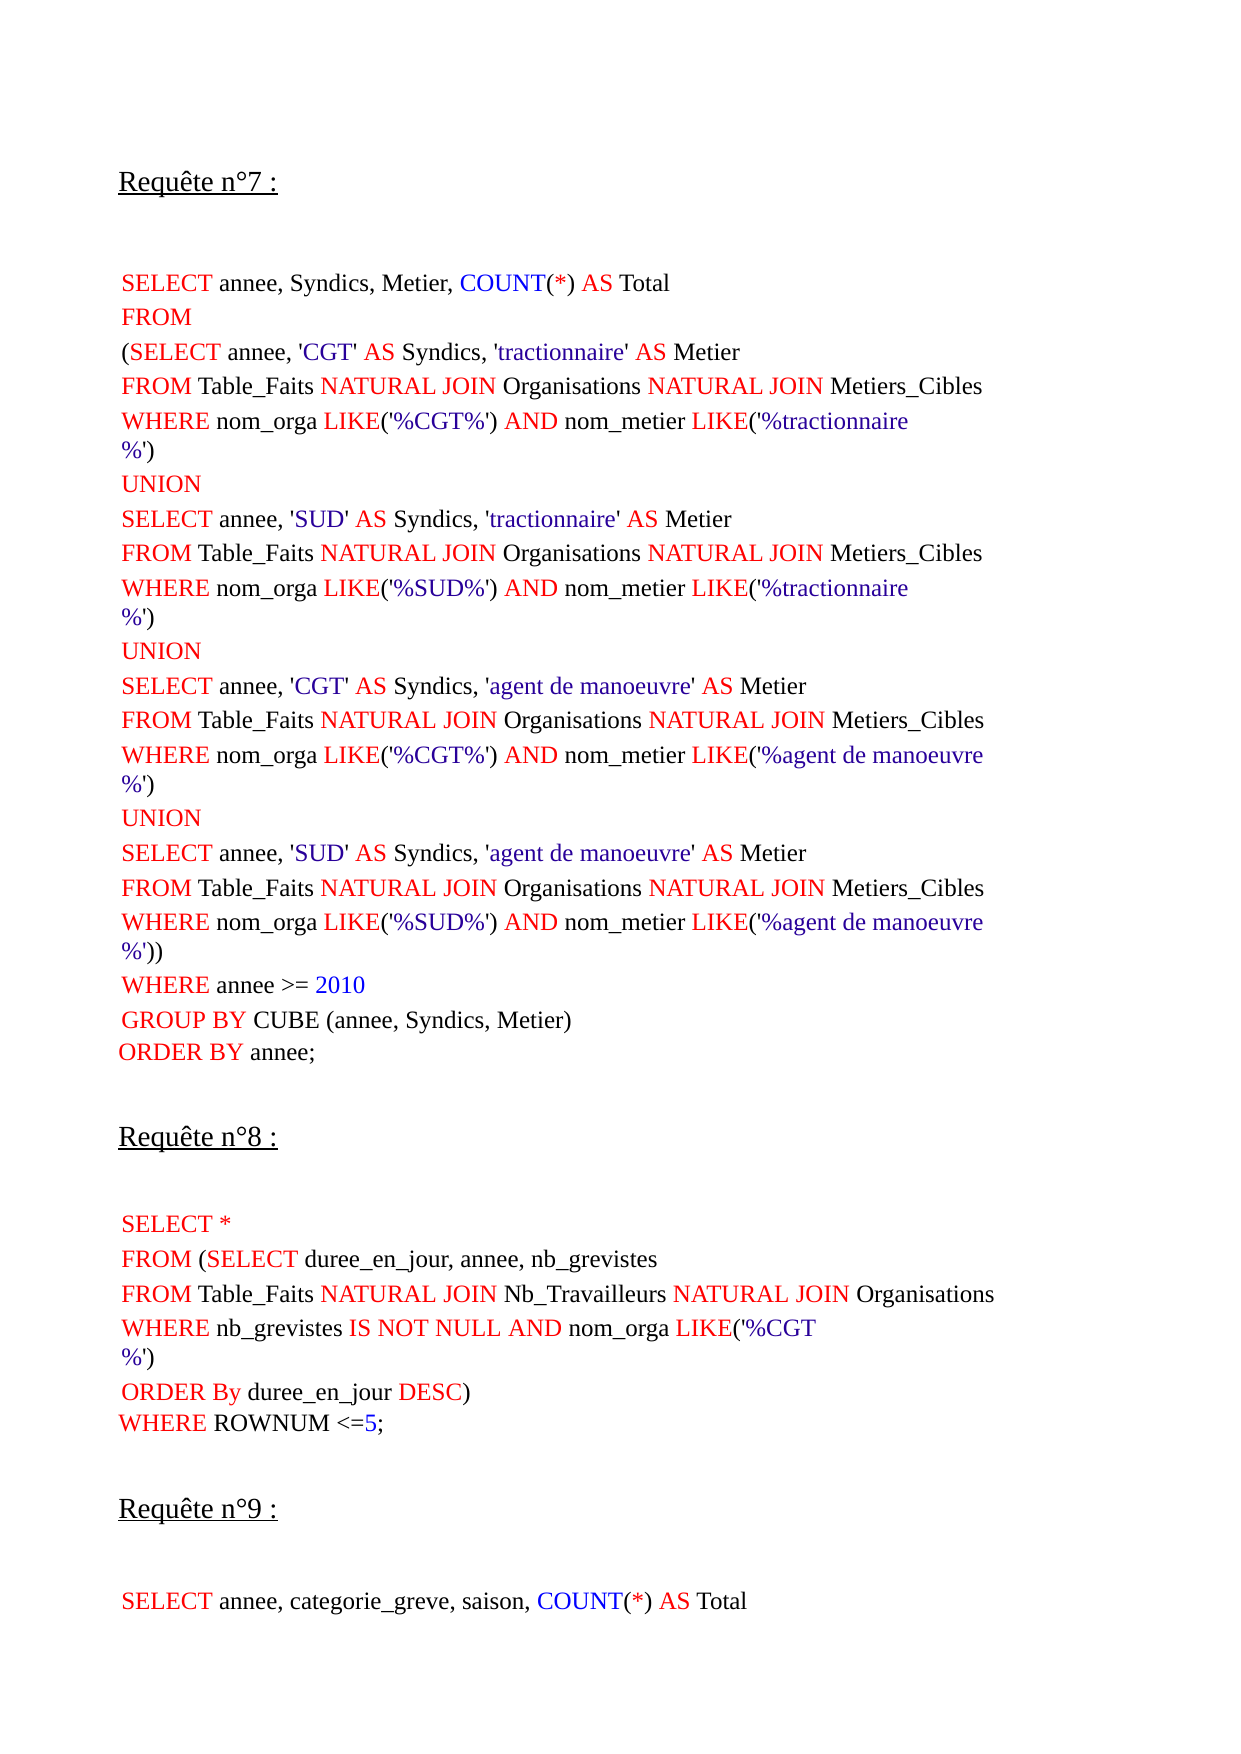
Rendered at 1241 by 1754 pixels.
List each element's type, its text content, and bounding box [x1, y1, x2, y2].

table_header FROM Table_Faits NATURAL JOIN Nb_Travailleurs NATURAL JOIN Organisations [118, 1276, 1002, 1310]
text Requête n°9 : [118, 1491, 1122, 1524]
table_header WHERE nom_orga LIKE('%CGT%') AND nom_metier LIKE('%agent de manoeuvre%') [118, 737, 1018, 801]
table_header SELECT annee, categorie_greve, saison, COUNT(*) AS Total [118, 1583, 760, 1617]
table_header SELECT annee, 'CGT' AS Syndics, 'agent de manoeuvre' AS Metier [118, 668, 812, 703]
table_header SELECT annee, 'SUD' AS Syndics, 'tractionnaire' AS Metier [118, 501, 738, 536]
table_header FROM Table_Faits NATURAL JOIN Organisations NATURAL JOIN Metiers_Cibles [118, 536, 991, 570]
table_header (SELECT annee, 'CGT' AS Syndics, 'tractionnaire' AS Metier [118, 334, 747, 368]
table_header WHERE nom_orga LIKE('%SUD%') AND nom_metier LIKE('%agent de manoeuvre%')) [118, 904, 1026, 968]
text Requête n°8 : [118, 1119, 1122, 1153]
table_header WHERE nb_grevistes IS NOT NULL AND nom_orga LIKE('%CGT%') [118, 1310, 852, 1374]
table_header UNION [118, 801, 216, 835]
table_header SELECT annee, 'SUD' AS Syndics, 'agent de manoeuvre' AS Metier [118, 835, 813, 870]
table_header FROM [118, 299, 206, 334]
table_header FROM (SELECT duree_en_jour, annee, nb_grevistes [118, 1241, 667, 1276]
text Requête n°7 : [118, 164, 1122, 198]
table_header SELECT annee, Syndics, Metier, COUNT(*) AS Total [118, 265, 678, 299]
table_header ORDER By duree_en_jour DESC) [118, 1374, 480, 1408]
table_header WHERE nom_orga LIKE('%CGT%') AND nom_metier LIKE('%tractionnaire%') [118, 403, 944, 466]
table_header WHERE annee >= 2010 [118, 968, 378, 1002]
table_header UNION [118, 634, 216, 668]
table_header FROM Table_Faits NATURAL JOIN Organisations NATURAL JOIN Metiers_Cibles [118, 703, 991, 737]
table_header GROUP BY CUBE (annee, Syndics, Metier) [118, 1002, 579, 1037]
table_header FROM Table_Faits NATURAL JOIN Organisations NATURAL JOIN Metiers_Cibles [118, 870, 991, 904]
text WHERE ROWNUM <=5; [118, 1408, 1122, 1437]
table_header FROM Table_Faits NATURAL JOIN Organisations NATURAL JOIN Metiers_Cibles [118, 369, 991, 403]
table_header WHERE nom_orga LIKE('%SUD%') AND nom_metier LIKE('%tractionnaire%') [118, 570, 944, 633]
table_header UNION [118, 466, 216, 501]
text ORDER BY annee; [118, 1037, 1122, 1066]
table_header SELECT * [118, 1207, 245, 1241]
